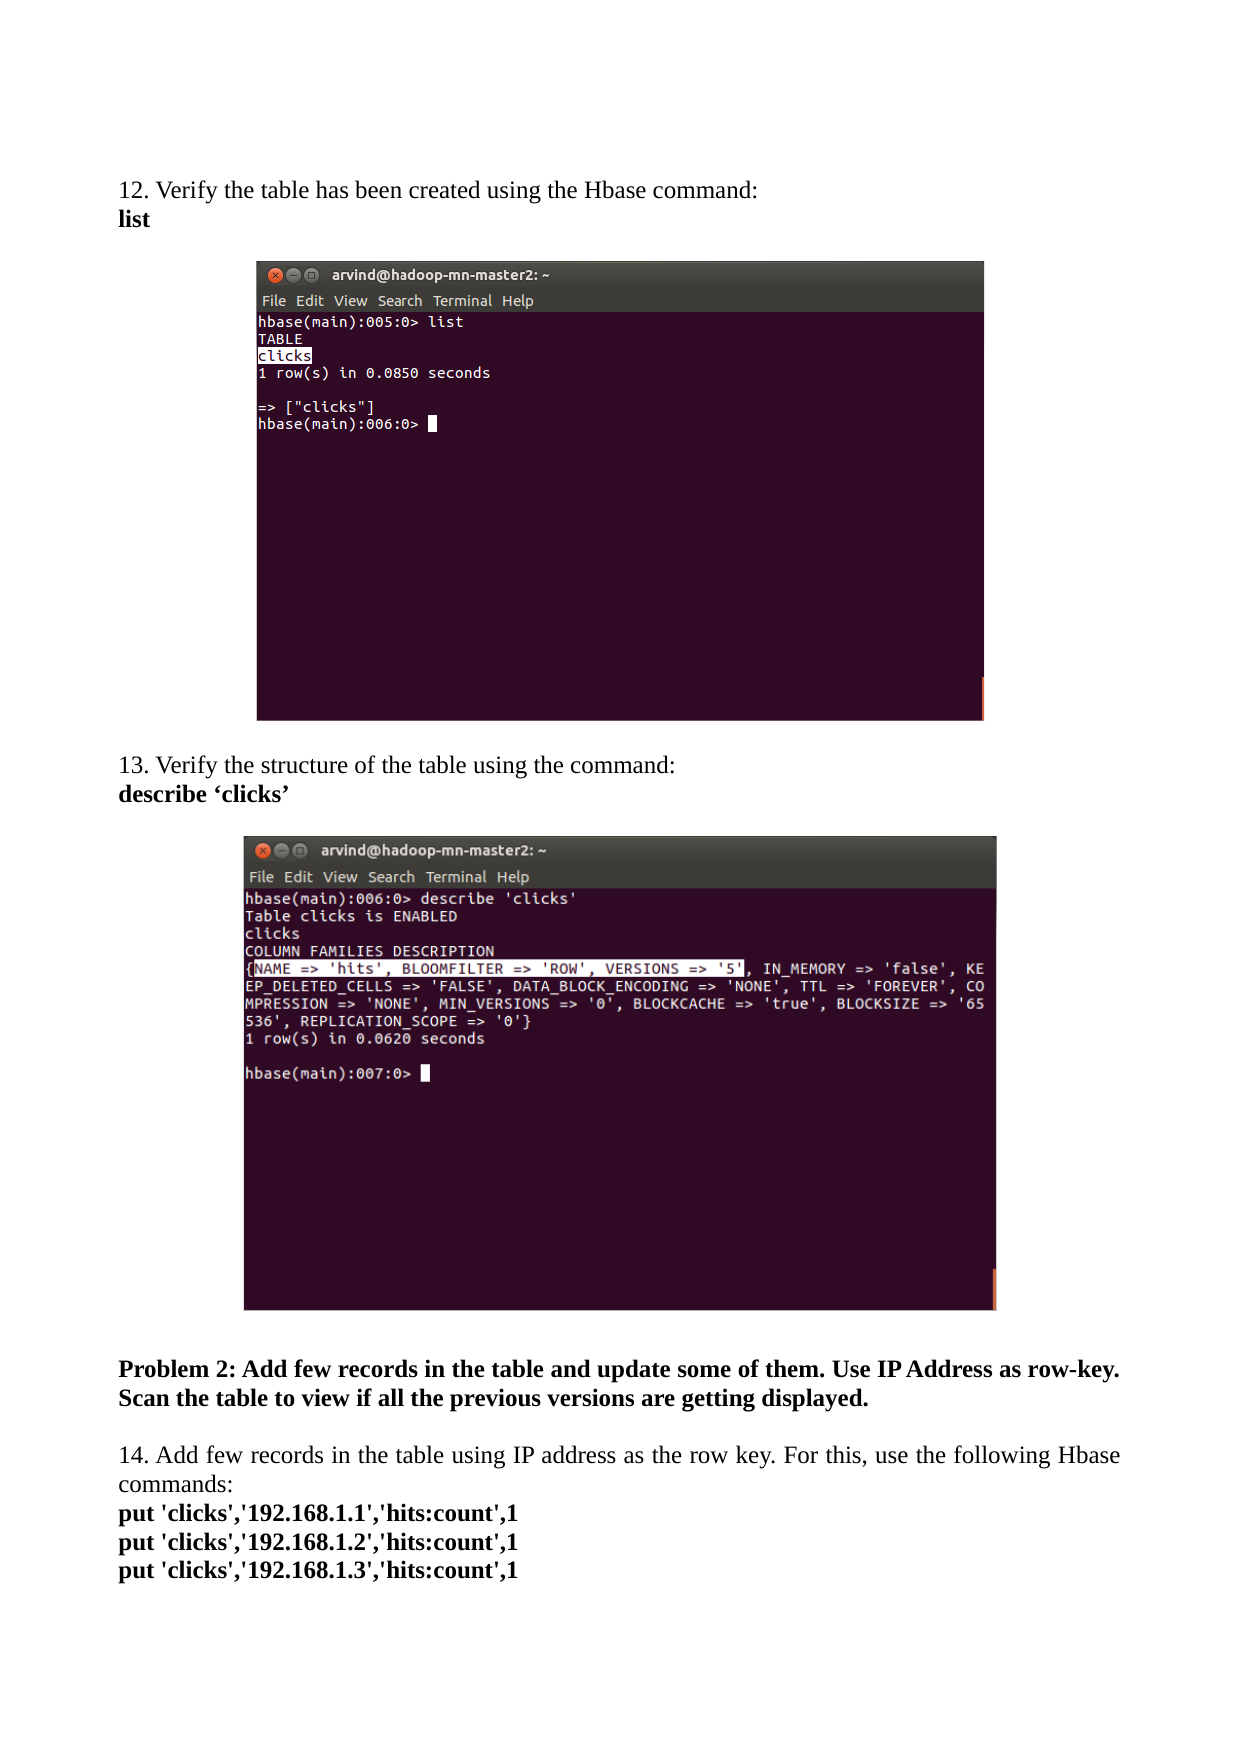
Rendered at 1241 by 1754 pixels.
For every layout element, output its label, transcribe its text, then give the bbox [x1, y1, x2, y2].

text 12. Verify the table has been created using the Hbase command: [118, 176, 1122, 204]
text describe ‘clicks’ [118, 779, 1122, 808]
text put 'clicks','192.168.1.1','hits:count',1 [118, 1498, 1122, 1527]
text put 'clicks','192.168.1.3','hits:count',1 [118, 1556, 1122, 1584]
text put 'clicks','192.168.1.2','hits:count',1 [118, 1527, 1122, 1556]
text 13. Verify the structure of the table using the command: [118, 751, 1122, 779]
text 14. Add few records in the table using IP address as the row key. For this, use the following Hbase commands: [118, 1441, 1122, 1498]
text Problem 2: Add few records in the table and update some of them. Use IP Address as row-key. Scan the table to view if all the previous versions are getting displayed. [118, 1354, 1122, 1412]
text list [118, 204, 1122, 233]
